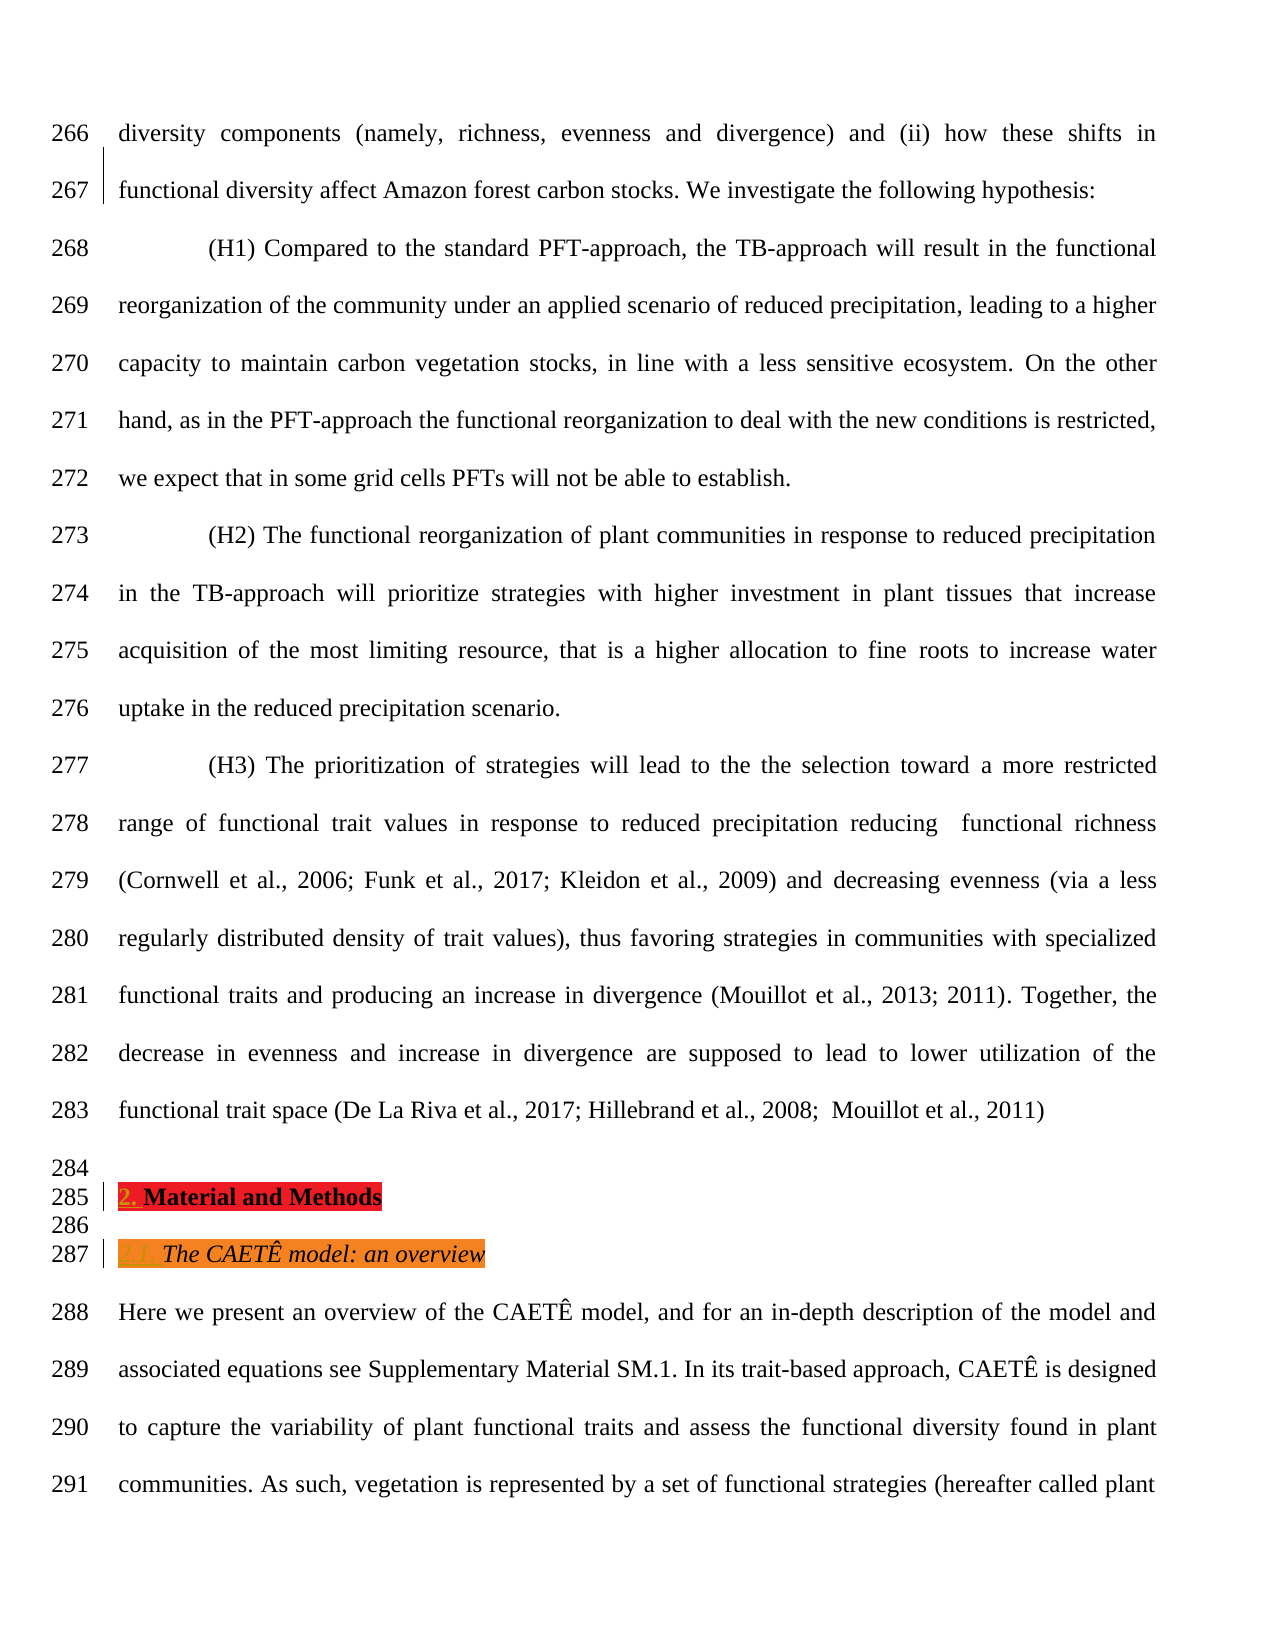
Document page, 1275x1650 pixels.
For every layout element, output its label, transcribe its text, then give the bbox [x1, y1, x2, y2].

text (H1) Compared to the standard PFT-approach, the TB-approach will result in the functional reorganization of the community under an applied scenario of reduced precipitation⁠, leading to a higher capacity to maintain carbon vegetation stocks, in line with a less sensitive ecosystem. On the other hand, as in the PFT-approach the functional reorganization to deal with the new conditions is restricted, we expect that in some grid cells PFTs will not be able to establish. [118, 233, 1157, 492]
text 2. Material and Methods [118, 1182, 1157, 1211]
text Here we present an overview of the CAETÊ model, and for an in-depth description of the model and associated equations see Supplementary Material SM.1. In its trait-based approach, CAETÊ is designed to capture the variability of plant functional traits and assess the functional diversity found in plant communities. As such, vegetation is represented by a set of functional strategies (hereafter called plant [118, 1297, 1157, 1498]
text (H3) The prioritization of strategies will lead to the the selection toward a more restricted range of functional trait values in response to reduced precipitation reducing functional richness (Cornwell et al., 2006; Funk et al., 2017; Kleidon et al., 2009) and decreasing evenness (via a less regularly distributed density of trait values), thus favoring strategies in communities with specialized functional traits and producing an increase in divergence (Mouillot et al., 2013; 2011)⁠. Together, the decrease in evenness and increase in divergence are supposed to lead to lower utilization of the functional trait space (De La Riva et al., 2017; Hillebrand et al., 2008; Mouillot et al., 2011)⁠ [118, 751, 1157, 1124]
text (H2) The functional reorganization of plant communities in response to reduced precipitation in the TB-approach will prioritize strategies with higher investment in plant tissues that increase acquisition of the most limiting resource, that is a higher allocation to fine roots to increase water uptake in the reduced precipitation scenario. [118, 521, 1157, 722]
text 2.1. The CAETÊ model: an overview [118, 1239, 1157, 1268]
text diversity components (namely, richness, evenness and divergence) and (ii) how these shifts in functional diversity affect Amazon forest carbon stocks. We investigate the following hypothesis: [118, 118, 1157, 204]
